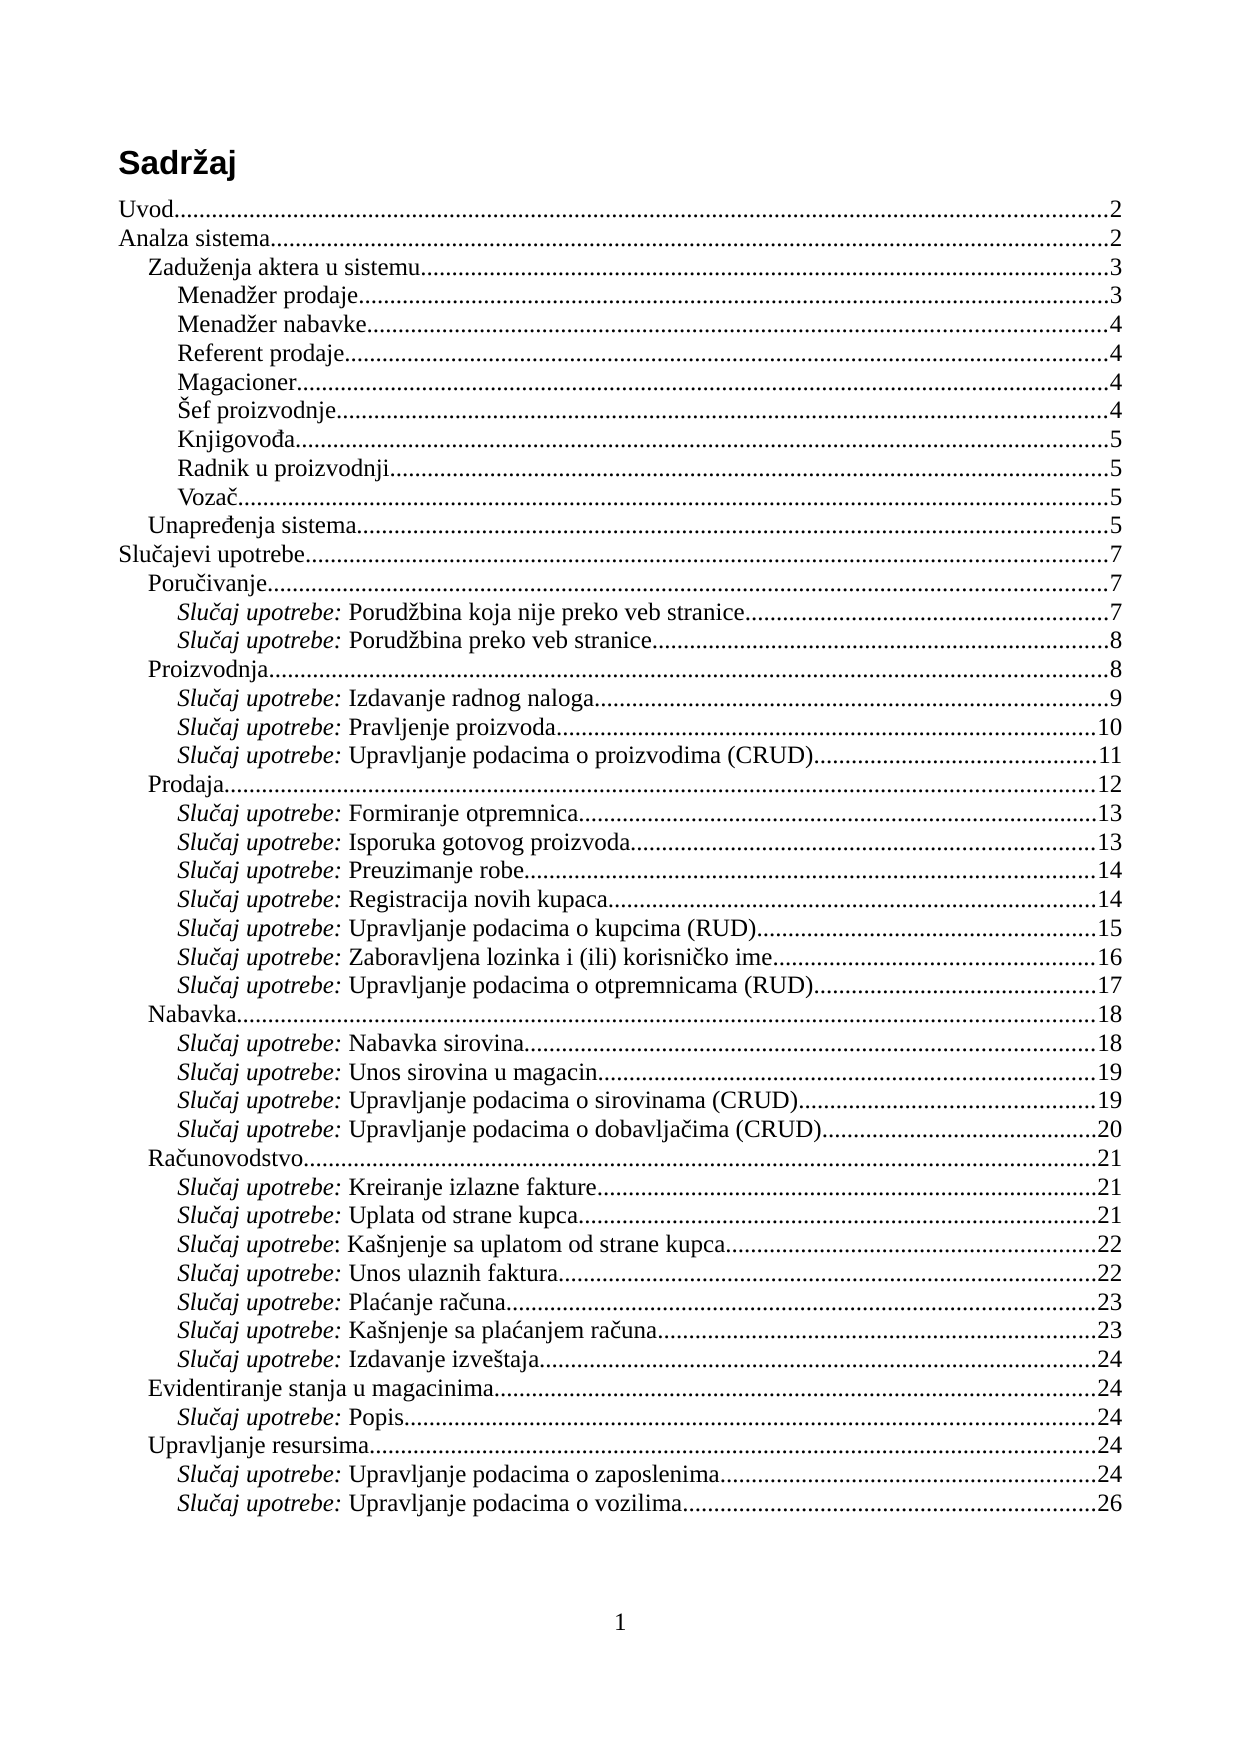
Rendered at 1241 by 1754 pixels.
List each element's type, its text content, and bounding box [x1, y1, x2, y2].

text Slučaj upotrebe: Formiranje otpremnica 13 [177, 798, 1122, 827]
text Slučaj upotrebe: Upravljanje podacima o zaposlenima 24 [177, 1459, 1122, 1488]
text Knjigovođa 5 [177, 424, 1122, 453]
text Vozač 5 [177, 482, 1122, 510]
text Šef proizvodnje 4 [177, 395, 1122, 424]
text Slučaj upotrebe: Isporuka gotovog proizvoda 13 [177, 827, 1122, 855]
text Slučaj upotrebe: Unos ulaznih faktura 22 [177, 1258, 1122, 1287]
text Slučaj upotrebe: Pravljenje proizvoda 10 [177, 712, 1122, 740]
text Slučaj upotrebe: Upravljanje podacima o sirovinama (CRUD) 19 [177, 1085, 1122, 1114]
text Analza sistema 2 [118, 223, 1122, 252]
text Menadžer prodaje 3 [177, 280, 1122, 309]
text Slučaj upotrebe: Upravljanje podacima o otpremnicama (RUD) 17 [177, 970, 1122, 999]
text Slučaj upotrebe: Preuzimanje robe 14 [177, 855, 1122, 884]
text Slučaj upotrebe: Porudžbina koja nije preko veb stranice 7 [177, 597, 1122, 625]
text Zaduženja aktera u sistemu 3 [148, 252, 1122, 280]
text Slučaj upotrebe: Upravljanje podacima o kupcima (RUD) 15 [177, 913, 1122, 942]
text Slučaj upotrebe: Upravljanje podacima o dobavljačima (CRUD) 20 [177, 1114, 1122, 1143]
text Slučaj upotrebe: Upravljanje podacima o proizvodima (CRUD) 11 [177, 740, 1122, 769]
text Referent prodaje 4 [177, 338, 1122, 367]
text Upravljanje resursima 24 [148, 1430, 1122, 1459]
text Poručivanje 7 [148, 568, 1122, 597]
text Slučaj upotrebe: Upravljanje podacima o vozilima 26 [177, 1488, 1122, 1517]
text Menadžer nabavke 4 [177, 309, 1122, 338]
text Slučaj upotrebe: Nabavka sirovina 18 [177, 1028, 1122, 1057]
text Slučaj upotrebe: Unos sirovina u magacin 19 [177, 1057, 1122, 1085]
text Slučaj upotrebe: Registracija novih kupaca 14 [177, 884, 1122, 913]
text Slučaj upotrebe: Izdavanje radnog naloga 9 [177, 683, 1122, 712]
text Slučaj upotrebe: Kašnjenje sa uplatom od strane kupca 22 [177, 1229, 1122, 1258]
text Slučajevi upotrebe 7 [118, 539, 1122, 568]
text Računovodstvo 21 [148, 1143, 1122, 1172]
text Nabavka 18 [148, 999, 1122, 1028]
text Slučaj upotrebe: Zaboravljena lozinka i (ili) korisničko ime 16 [177, 942, 1122, 970]
text Unapređenja sistema 5 [148, 510, 1122, 539]
subtitle Sadržaj [118, 143, 1122, 182]
text Slučaj upotrebe: Izdavanje izveštaja 24 [177, 1344, 1122, 1373]
text Slučaj upotrebe: Kašnjenje sa plaćanjem računa 23 [177, 1315, 1122, 1344]
text Prodaja 12 [148, 769, 1122, 798]
text Slučaj upotrebe: Uplata od strane kupca 21 [177, 1200, 1122, 1229]
text Slučaj upotrebe: Plaćanje računa 23 [177, 1287, 1122, 1315]
text Magacioner 4 [177, 367, 1122, 395]
text Slučaj upotrebe: Popis 24 [177, 1402, 1122, 1430]
text Uvod 2 [118, 194, 1122, 223]
text Slučaj upotrebe: Porudžbina preko veb stranice 8 [177, 625, 1122, 654]
text Proizvodnja 8 [148, 654, 1122, 683]
text Slučaj upotrebe: Kreiranje izlazne fakture 21 [177, 1172, 1122, 1200]
text Radnik u proizvodnji 5 [177, 453, 1122, 482]
text Evidentiranje stanja u magacinima 24 [148, 1373, 1122, 1402]
